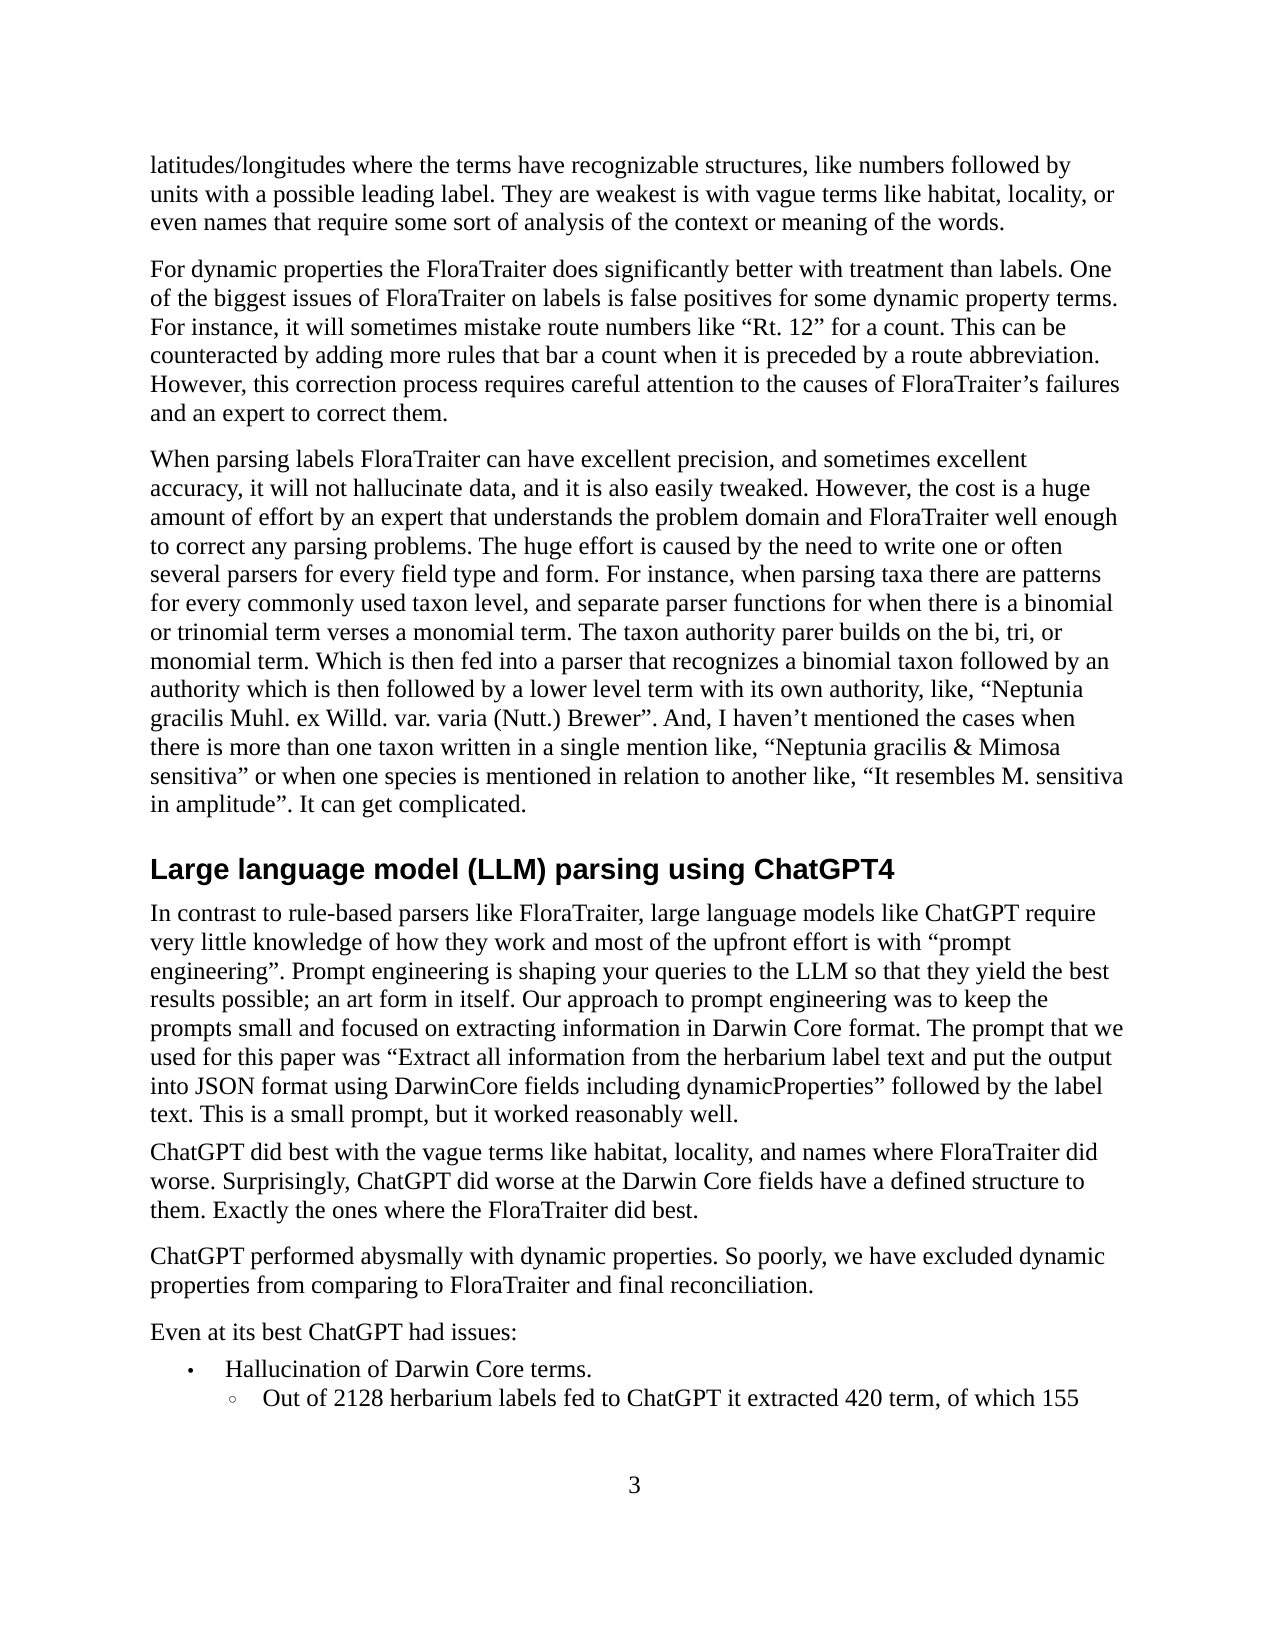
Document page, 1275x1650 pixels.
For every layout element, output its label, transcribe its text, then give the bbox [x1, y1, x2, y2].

subtitle Large language model (LLM) parsing using ChatGPT4 [150, 852, 1125, 886]
text When parsing labels FloraTraiter can have excellent precision, and sometimes excellent accuracy, it will not hallucinate data, and it is also easily tweaked. However, the cost is a huge amount of effort by an expert that understands the problem domain and FloraTraiter well enough to correct any parsing problems. The huge effort is caused by the need to write one or often several parsers for every field type and form. For instance, when parsing taxa there are patterns for every commonly used taxon level, and separate parser functions for when there is a binomial or trinomial term verses a monomial term. The taxon authority parer builds on the bi, tri, or monomial term. Which is then fed into a parser that recognizes a binomial taxon followed by an authority which is then followed by a lower level term with its own authority, like, “Neptunia gracilis Muhl. ex Willd. var. varia (Nutt.) Brewer”. And, I haven’t mentioned the cases when there is more than one taxon written in a single mention like, “Neptunia gracilis & Mimosa sensitiva” or when one species is mentioned in relation to another like, “It resembles M. sensitiva in amplitude”. It can get complicated. [150, 444, 1125, 818]
text ChatGPT performed abysmally with dynamic properties. So poorly, we have excluded dynamic properties from comparing to FloraTraiter and final reconciliation. [150, 1241, 1125, 1299]
list Out of 2128 herbarium labels fed to ChatGPT it extracted 420 term, of which 155 [225, 1383, 1125, 1412]
list Hallucination of Darwin Core terms. [187, 1354, 1125, 1383]
text In contrast to rule-based parsers like FloraTraiter, large language models like ChatGPT require very little knowledge of how they work and most of the upfront effort is with “prompt engineering”. Prompt engineering is shaping your queries to the LLM so that they yield the best results possible; an art form in itself. Our approach to prompt engineering was to keep the prompts small and focused on extracting information in Darwin Core format. The prompt that we used for this paper was “Extract all information from the herbarium label text and put the output into JSON format using DarwinCore fields including dynamicProperties” followed by the label text. This is a small prompt, but it worked reasonably well. [150, 898, 1125, 1128]
text Even at its best ChatGPT had issues: [150, 1317, 1125, 1346]
text latitudes/longitudes where the terms have recognizable structures, like numbers followed by units with a possible leading label. They are weakest is with vague terms like habitat, locality, or even names that require some sort of analysis of the context or meaning of the words. [150, 150, 1125, 236]
text For dynamic properties the FloraTraiter does significantly better with treatment than labels. One of the biggest issues of FloraTraiter on labels is false positives for some dynamic property terms. For instance, it will sometimes mistake route numbers like “Rt. 12” for a count. This can be counteracted by adding more rules that bar a count when it is preceded by a route abbreviation. However, this correction process requires careful attention to the causes of FloraTraiter’s failures and an expert to correct them. [150, 254, 1125, 427]
text ChatGPT did best with the vague terms like habitat, locality, and names where FloraTraiter did worse. Surprisingly, ChatGPT did worse at the Darwin Core fields have a defined structure to them. Exactly the ones where the FloraTraiter did best. [150, 1137, 1125, 1223]
